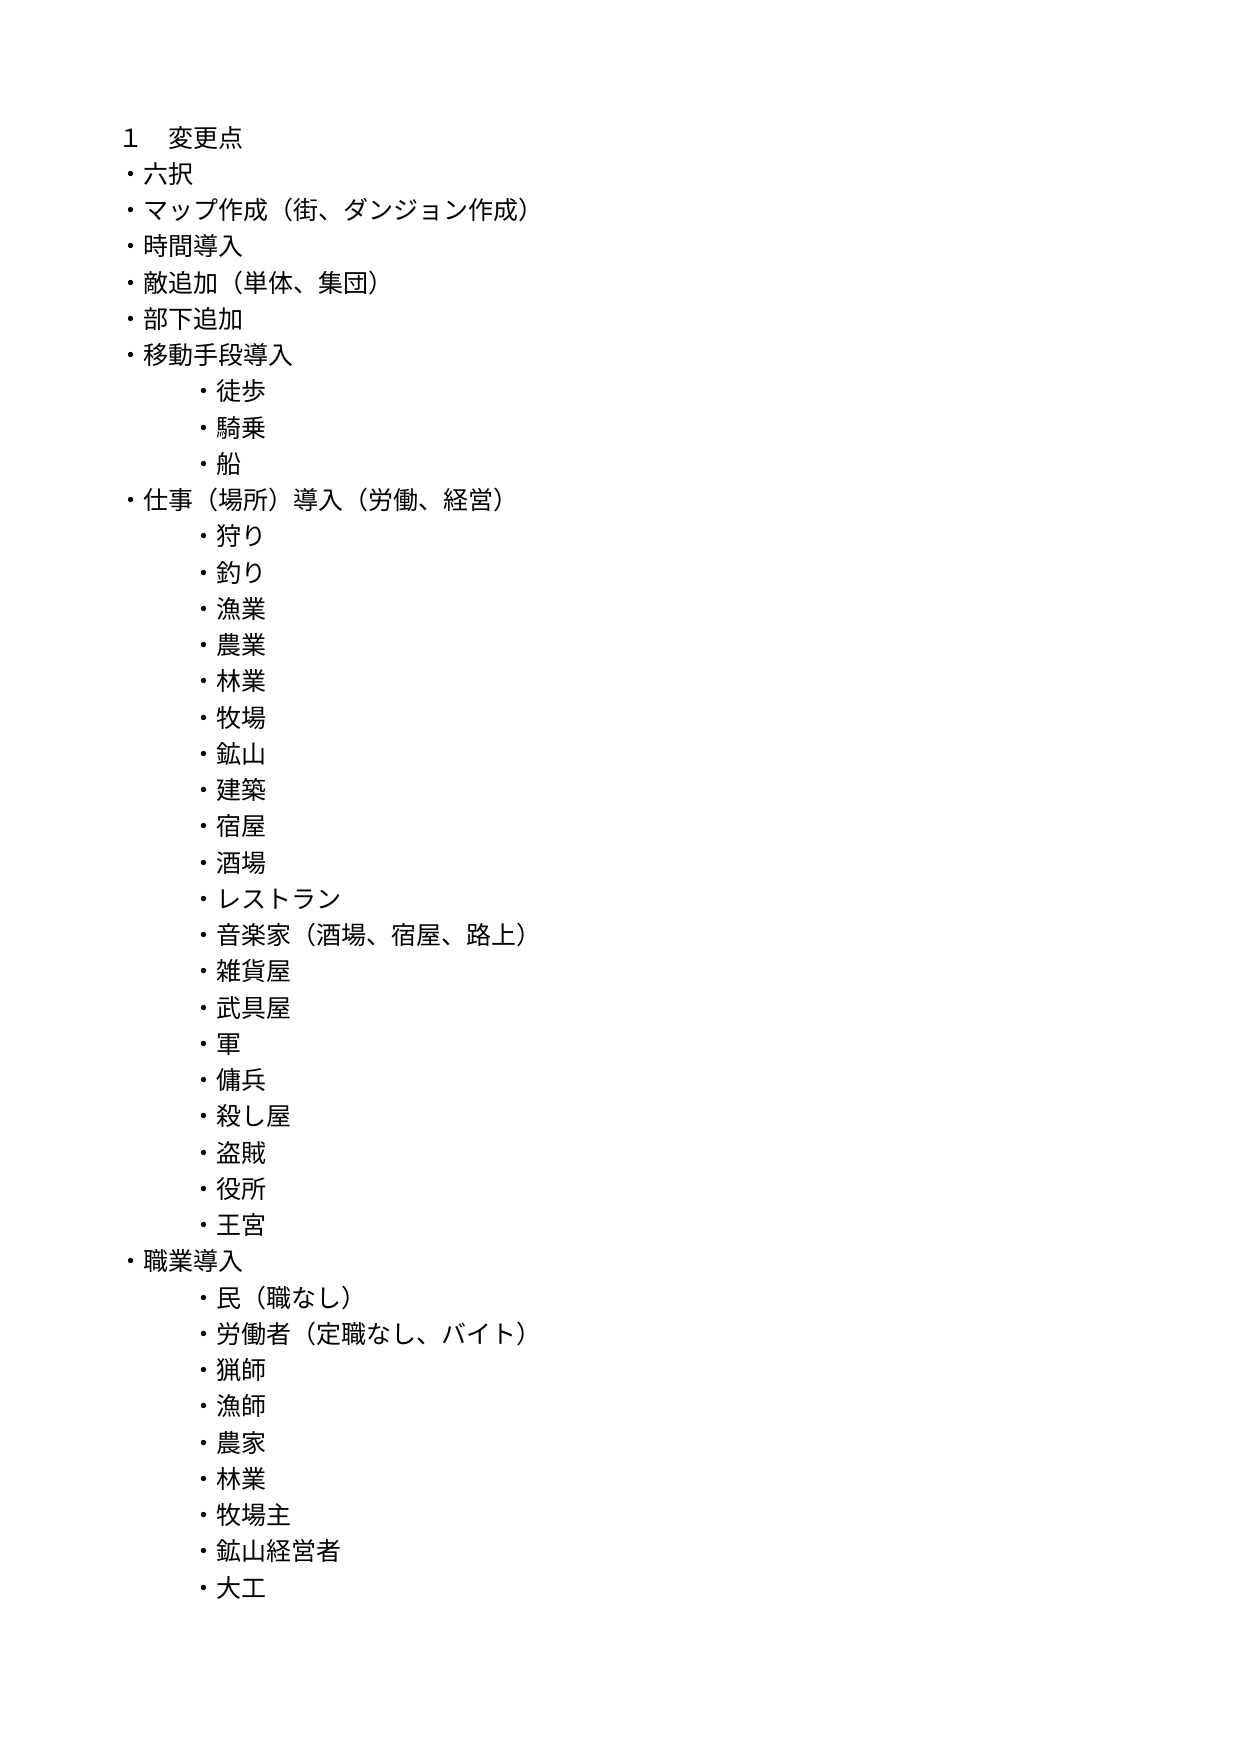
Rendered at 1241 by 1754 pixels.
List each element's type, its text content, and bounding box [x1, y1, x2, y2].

text ・建築 [118, 771, 1122, 807]
text ・釣り [118, 553, 1122, 589]
text ・仕事（場所）導入（労働、経営） [118, 481, 1122, 517]
text ・漁師 [118, 1387, 1122, 1423]
text ・王宮 [118, 1206, 1122, 1242]
text ・敵追加（単体、集団） [118, 263, 1122, 299]
text ・騎乗 [118, 408, 1122, 444]
text ・大工 [118, 1568, 1122, 1604]
text ・六択 [118, 154, 1122, 191]
text ・音楽家（酒場、宿屋、路上） [118, 916, 1122, 952]
text ・漁業 [118, 589, 1122, 626]
text ・部下追加 [118, 299, 1122, 336]
text ・殺し屋 [118, 1097, 1122, 1133]
text ・猟師 [118, 1351, 1122, 1387]
text ・労働者（定職なし、バイト） [118, 1314, 1122, 1351]
text ・盗賊 [118, 1133, 1122, 1169]
text ・役所 [118, 1169, 1122, 1206]
text ・農業 [118, 626, 1122, 662]
text ・牧場 [118, 698, 1122, 734]
text ・時間導入 [118, 227, 1122, 263]
text ・武具屋 [118, 988, 1122, 1024]
text ・職業導入 [118, 1242, 1122, 1278]
text ・船 [118, 444, 1122, 481]
text ・マップ作成（街、ダンジョン作成） [118, 191, 1122, 227]
text ・林業 [118, 662, 1122, 698]
text ・移動手段導入 [118, 336, 1122, 372]
text １ 変更点 [118, 118, 1122, 154]
text ・傭兵 [118, 1061, 1122, 1097]
text ・農家 [118, 1423, 1122, 1459]
text ・鉱山経営者 [118, 1532, 1122, 1568]
text ・林業 [118, 1459, 1122, 1496]
text ・民（職なし） [118, 1278, 1122, 1314]
text ・酒場 [118, 843, 1122, 879]
text ・軍 [118, 1024, 1122, 1061]
text ・徒歩 [118, 372, 1122, 408]
text ・狩り [118, 517, 1122, 553]
text ・鉱山 [118, 734, 1122, 771]
text ・宿屋 [118, 807, 1122, 843]
text ・牧場主 [118, 1496, 1122, 1532]
text ・レストラン [118, 879, 1122, 916]
text ・雑貨屋 [118, 952, 1122, 988]
